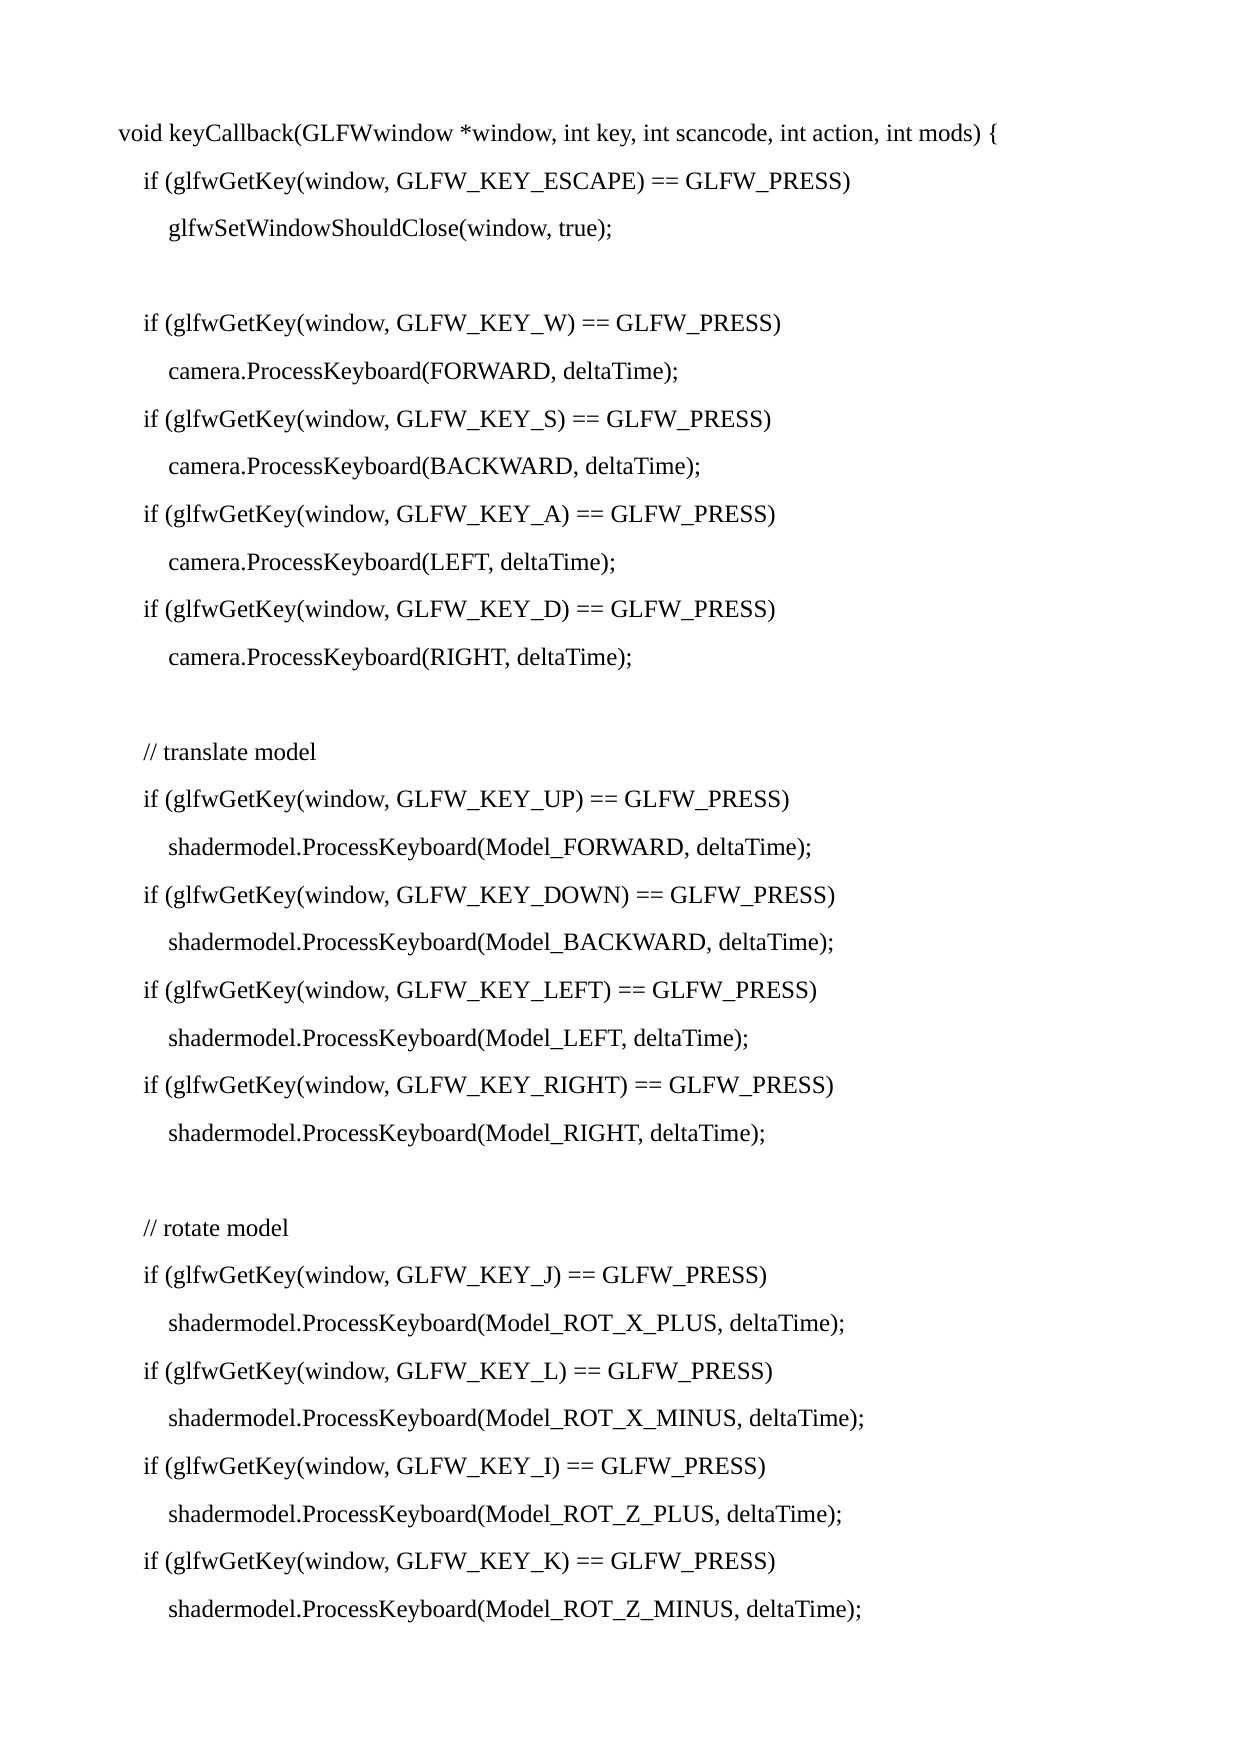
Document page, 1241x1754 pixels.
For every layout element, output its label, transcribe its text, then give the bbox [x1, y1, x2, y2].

text shadermodel.ProcessKeyboard(Model_ROT_X_MINUS, deltaTime); [118, 1403, 1122, 1432]
text shadermodel.ProcessKeyboard(Model_ROT_Z_MINUS, deltaTime); [118, 1594, 1122, 1623]
text // translate model [118, 737, 1122, 766]
text shadermodel.ProcessKeyboard(Model_LEFT, deltaTime); [118, 1023, 1122, 1051]
text if (glfwGetKey(window, GLFW_KEY_D) == GLFW_PRESS) [118, 594, 1122, 623]
text if (glfwGetKey(window, GLFW_KEY_A) == GLFW_PRESS) [118, 499, 1122, 528]
text camera.ProcessKeyboard(LEFT, deltaTime); [118, 547, 1122, 575]
text if (glfwGetKey(window, GLFW_KEY_I) == GLFW_PRESS) [118, 1451, 1122, 1480]
text shadermodel.ProcessKeyboard(Model_ROT_X_PLUS, deltaTime); [118, 1308, 1122, 1337]
text if (glfwGetKey(window, GLFW_KEY_S) == GLFW_PRESS) [118, 404, 1122, 432]
text if (glfwGetKey(window, GLFW_KEY_LEFT) == GLFW_PRESS) [118, 975, 1122, 1004]
text if (glfwGetKey(window, GLFW_KEY_ESCAPE) == GLFW_PRESS) [118, 166, 1122, 194]
text if (glfwGetKey(window, GLFW_KEY_J) == GLFW_PRESS) [118, 1261, 1122, 1289]
text shadermodel.ProcessKeyboard(Model_FORWARD, deltaTime); [118, 832, 1122, 861]
text if (glfwGetKey(window, GLFW_KEY_UP) == GLFW_PRESS) [118, 784, 1122, 813]
text camera.ProcessKeyboard(RIGHT, deltaTime); [118, 642, 1122, 671]
text if (glfwGetKey(window, GLFW_KEY_K) == GLFW_PRESS) [118, 1546, 1122, 1575]
text shadermodel.ProcessKeyboard(Model_RIGHT, deltaTime); [118, 1118, 1122, 1147]
text void keyCallback(GLFWwindow *window, int key, int scancode, int action, int mods) { [118, 118, 1122, 147]
text // rotate model [118, 1213, 1122, 1242]
text if (glfwGetKey(window, GLFW_KEY_W) == GLFW_PRESS) [118, 308, 1122, 337]
text if (glfwGetKey(window, GLFW_KEY_DOWN) == GLFW_PRESS) [118, 880, 1122, 908]
text if (glfwGetKey(window, GLFW_KEY_RIGHT) == GLFW_PRESS) [118, 1070, 1122, 1099]
text camera.ProcessKeyboard(BACKWARD, deltaTime); [118, 451, 1122, 480]
text shadermodel.ProcessKeyboard(Model_ROT_Z_PLUS, deltaTime); [118, 1499, 1122, 1527]
text camera.ProcessKeyboard(FORWARD, deltaTime); [118, 356, 1122, 385]
text if (glfwGetKey(window, GLFW_KEY_L) == GLFW_PRESS) [118, 1356, 1122, 1384]
text glfwSetWindowShouldClose(window, true); [118, 213, 1122, 242]
text shadermodel.ProcessKeyboard(Model_BACKWARD, deltaTime); [118, 927, 1122, 956]
